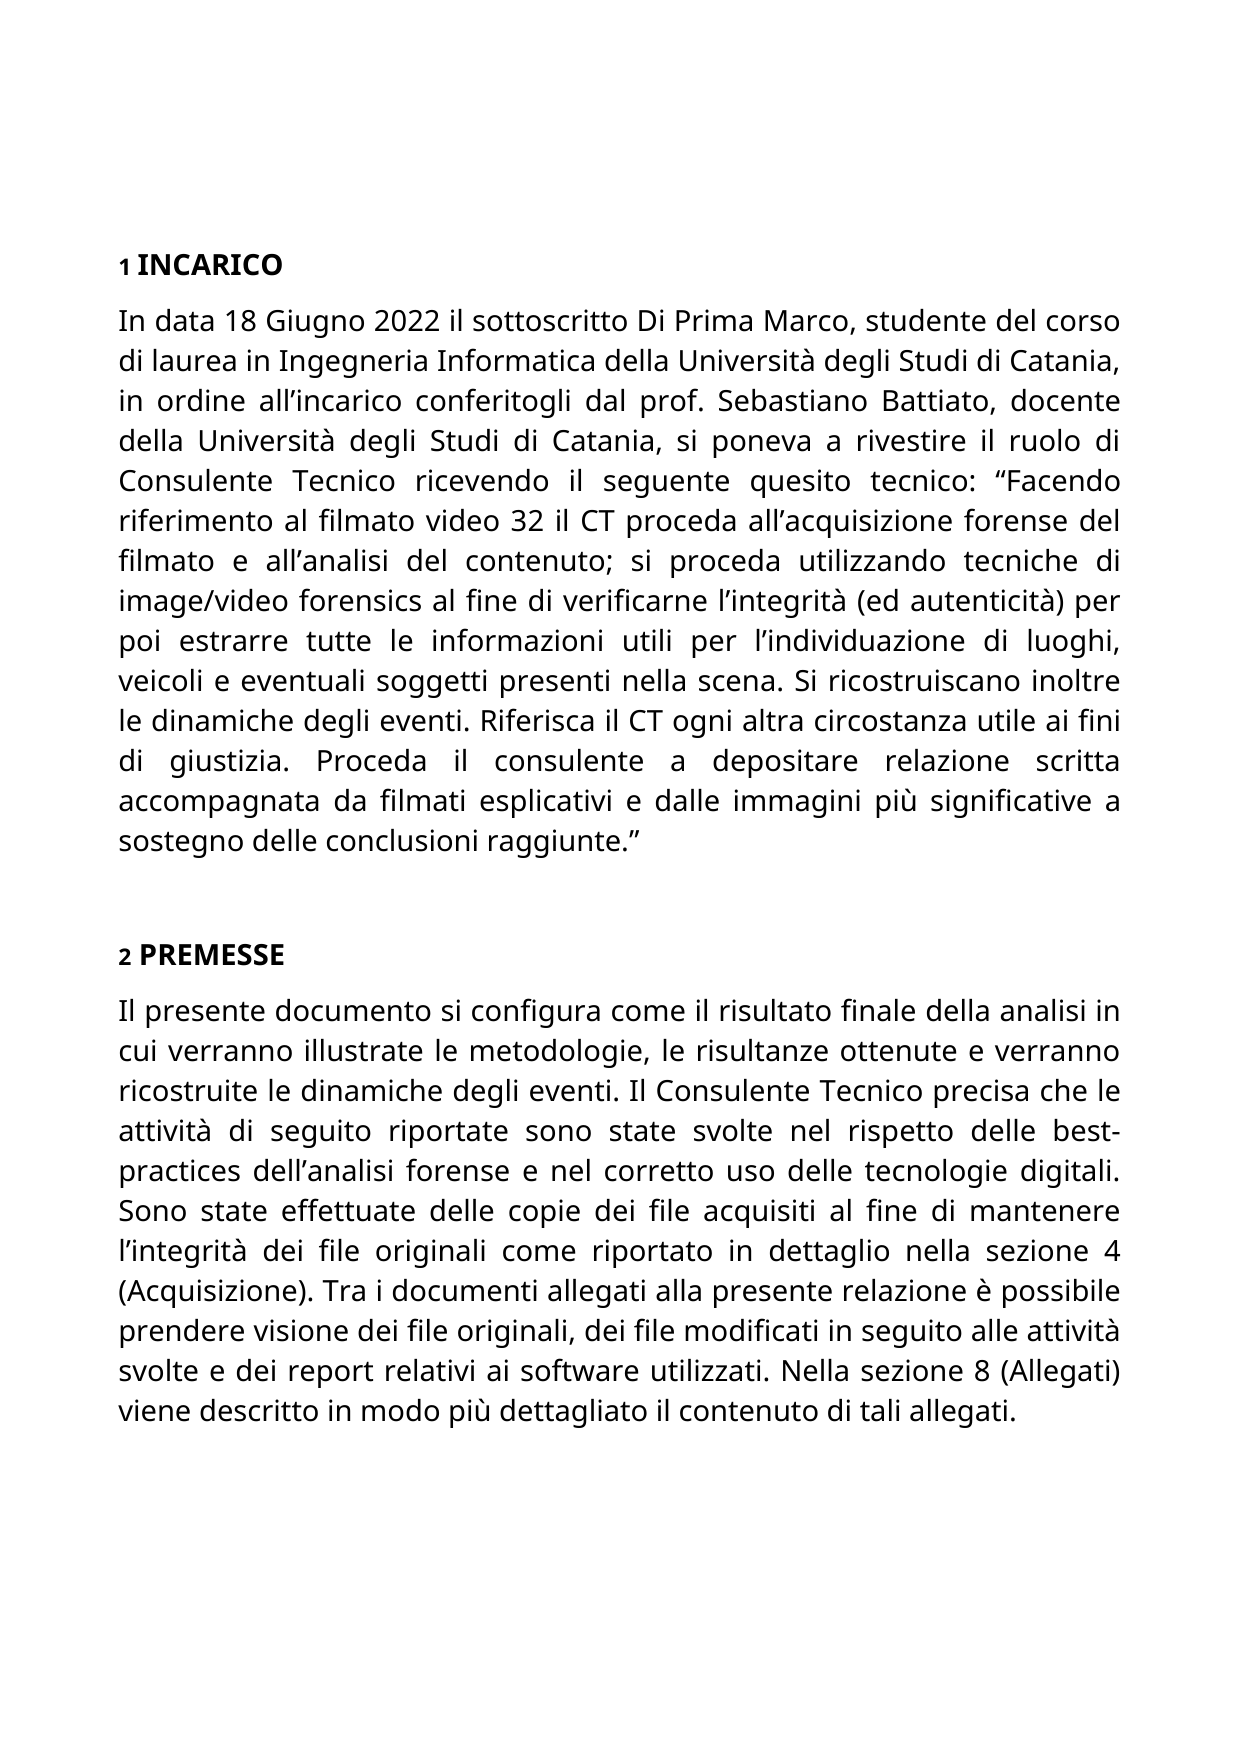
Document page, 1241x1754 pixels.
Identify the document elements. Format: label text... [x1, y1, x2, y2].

text 2 PREMESSE [118, 934, 1122, 974]
text In data 18 Giugno 2022 il sottoscritto Di Prima Marco, studente del corso di laurea in Ingegneria Informatica della Università degli Studi di Catania, in ordine all’incarico conferitogli dal prof. Sebastiano Battiato, docente della Università degli Studi di Catania, si poneva a rivestire il ruolo di Consulente Tecnico ricevendo il seguente quesito tecnico: “Facendo riferimento al filmato video 32 il CT proceda all’acquisizione forense del filmato e all’analisi del contenuto; si proceda utilizzando tecniche di image/video forensics al fine di verificarne l’integrità (ed autenticità) per poi estrarre tutte le informazioni utili per l’individuazione di luoghi, veicoli e eventuali soggetti presenti nella scena. Si ricostruiscano inoltre le dinamiche degli eventi. Riferisca il CT ogni altra circostanza utile ai fini di giustizia. Proceda il consulente a depositare relazione scritta accompagnata da filmati esplicativi e dalle immagini più significative a sostegno delle conclusioni raggiunte.” [118, 301, 1122, 860]
text Il presente documento si configura come il risultato finale della analisi in cui verranno illustrate le metodologie, le risultanze ottenute e verranno ricostruite le dinamiche degli eventi. Il Consulente Tecnico precisa che le attività di seguito riportate sono state svolte nel rispetto delle best-practices dell’analisi forense e nel corretto uso delle tecnologie digitali. Sono state effettuate delle copie dei file acquisiti al fine di mantenere l’integrità dei file originali come riportato in dettaglio nella sezione 4 (Acquisizione). Tra i documenti allegati alla presente relazione è possibile prendere visione dei file originali, dei file modificati in seguito alle attività svolte e dei report relativi ai software utilizzati. Nella sezione 8 (Allegati) viene descritto in modo più dettagliato il contenuto di tali allegati. [118, 991, 1122, 1430]
text 1 INCARICO [118, 244, 1122, 284]
